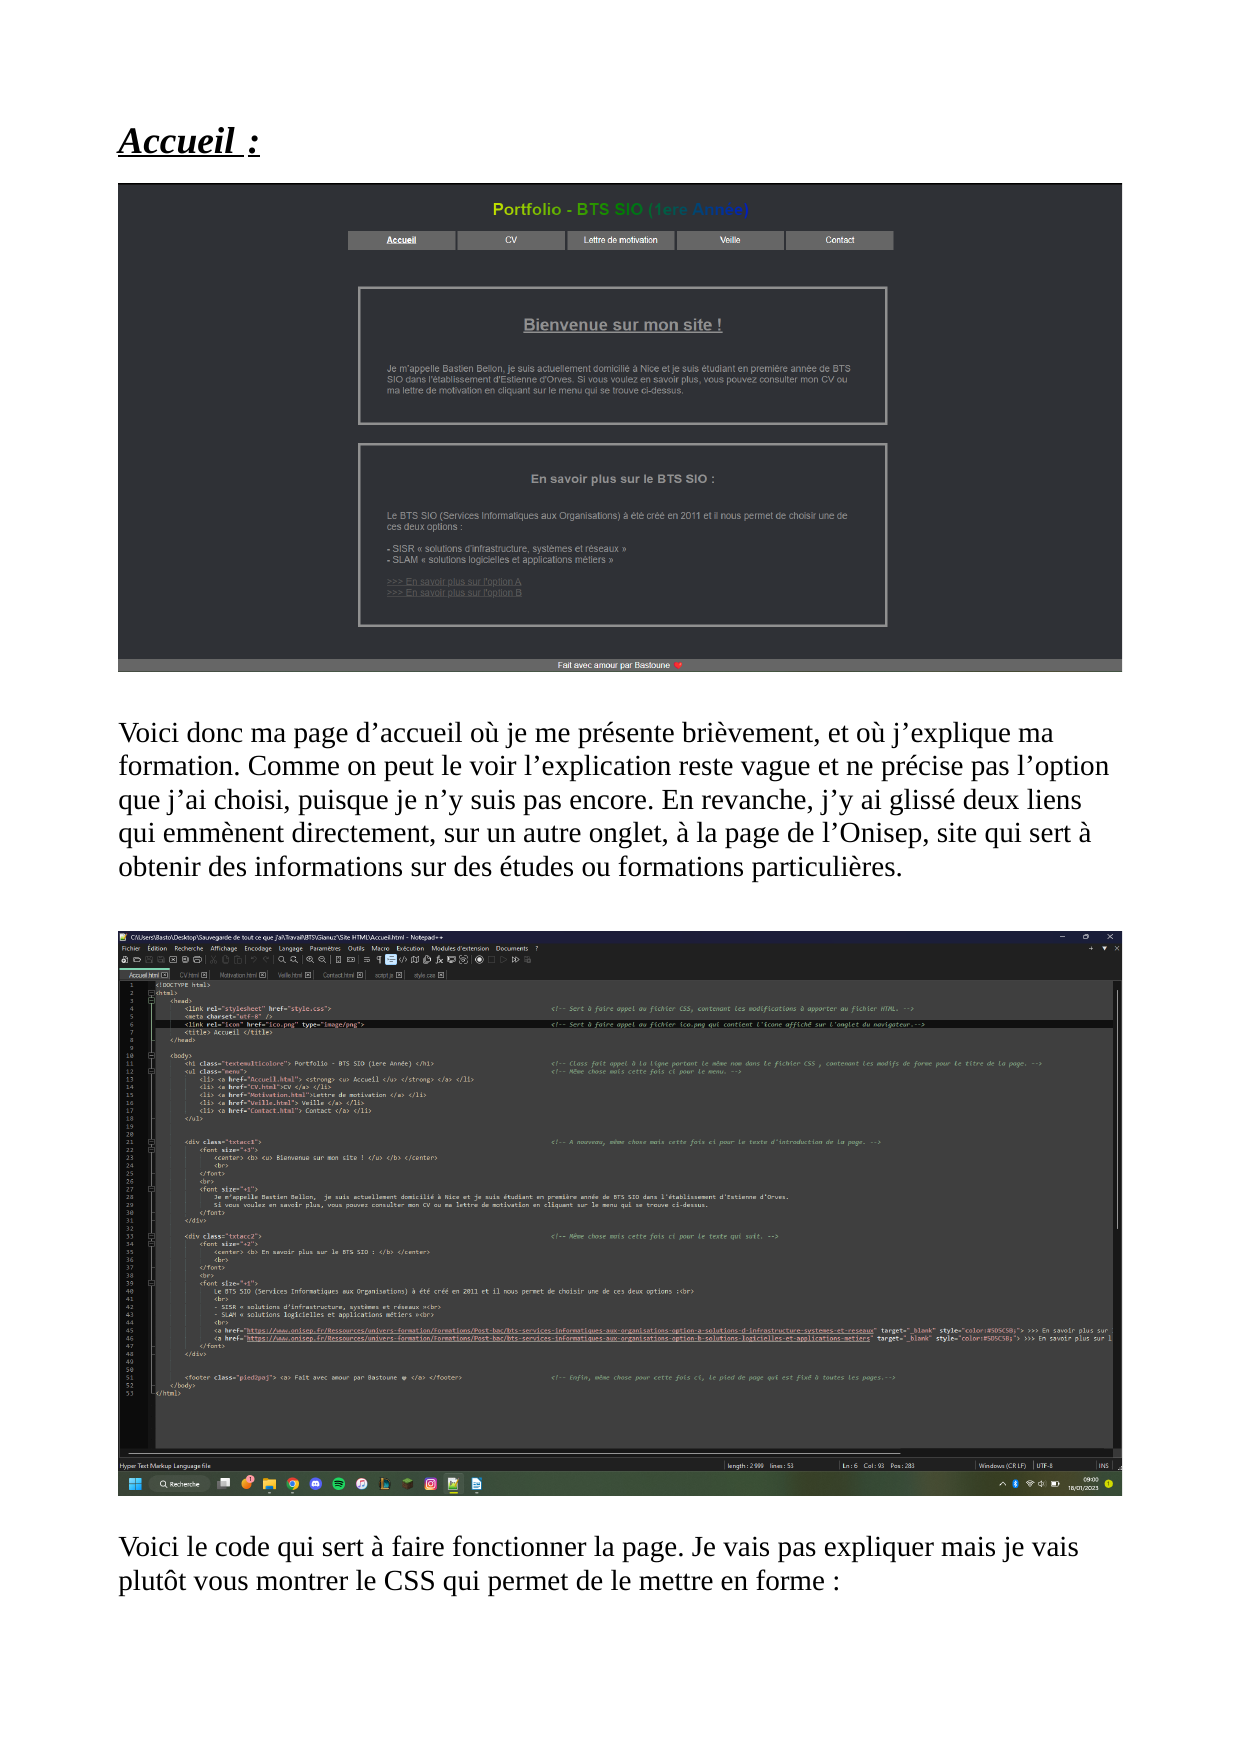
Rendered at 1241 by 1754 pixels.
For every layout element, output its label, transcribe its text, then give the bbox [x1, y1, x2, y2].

text Voici donc ma page d’accueil où je me présente brièvement, et où j’explique ma formation. Comme on peut le voir l’explication reste vague et ne précise pas l’option que j’ai choisi, puisque je n’y suis pas encore. En revanche, j’y ai glissé deux liens qui emmènent directement, sur un autre onglet, à la page de l’Onisep, site qui sert à obtenir des informations sur des études ou formations particulières. [118, 715, 1122, 883]
text Voici le code qui sert à faire fonctionner la page. Je vais pas expliquer mais je vais plutôt vous montrer le CSS qui permet de le mettre en forme : [118, 1529, 1122, 1596]
text Accueil : [118, 118, 1122, 161]
picture [118, 931, 1123, 1496]
picture [118, 183, 1123, 672]
